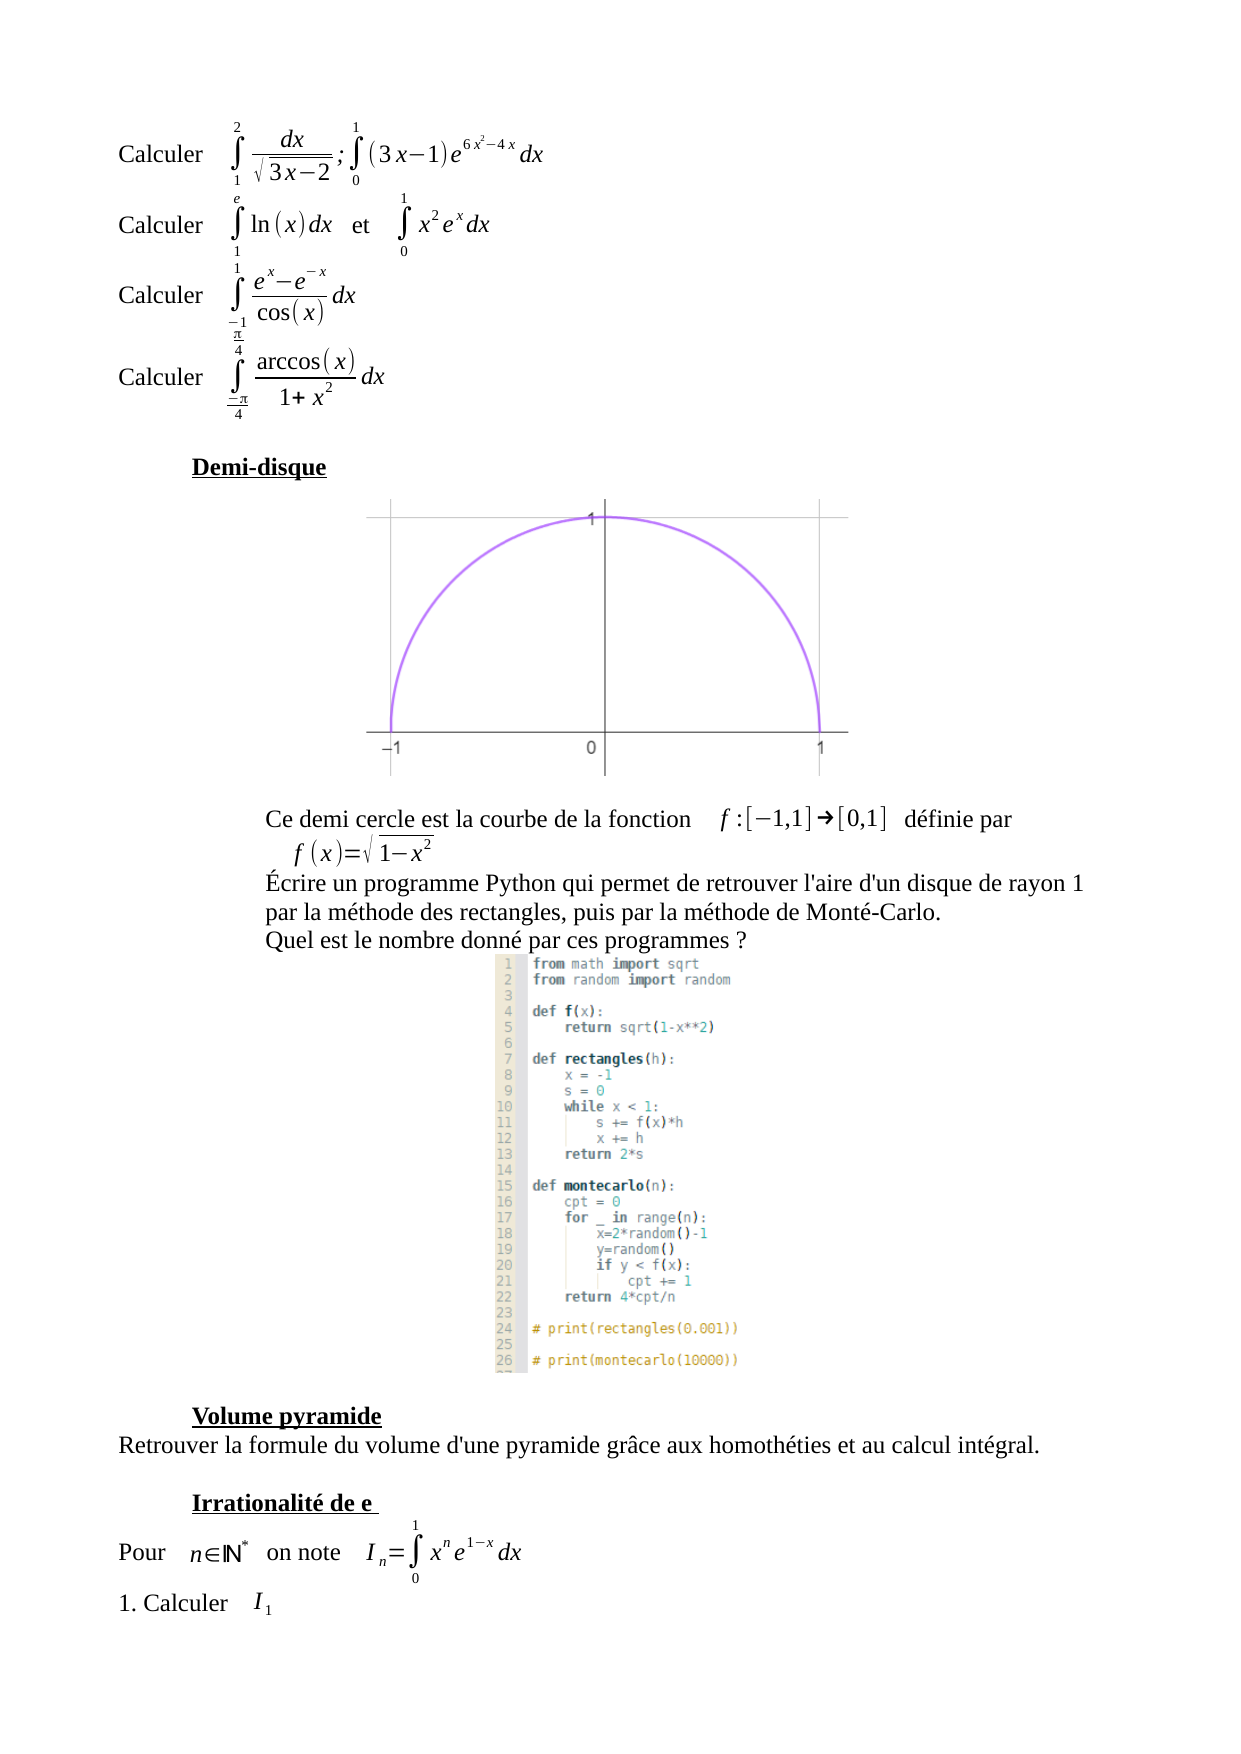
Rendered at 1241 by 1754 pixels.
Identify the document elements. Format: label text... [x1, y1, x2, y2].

text Écrire un programme Python qui permet de retrouver l'aire d'un disque de rayon 1 par la méthode des rectangles, puis par la méthode de Monté-Carlo. [118, 868, 1122, 926]
text Calculer [118, 330, 1122, 423]
picture [495, 954, 745, 1373]
text Ce demi cercle est la courbe de la fonction définie par [118, 804, 1122, 833]
text Pour on note [118, 1516, 1122, 1587]
text Demi-disque [118, 452, 1122, 480]
text Volume pyramide [118, 1401, 1122, 1430]
text 1. Calculer [118, 1587, 1122, 1619]
text Quel est le nombre donné par ces programmes ? [118, 926, 1122, 954]
text Calculer [118, 259, 1122, 330]
text Retrouver la formule du volume d'une pyramide grâce aux homothéties et au calcul intégral. [118, 1430, 1122, 1459]
picture [366, 499, 849, 776]
text Irrationalité de e [118, 1488, 1122, 1516]
text Calculer [118, 118, 1122, 189]
text Calculer et [118, 189, 1122, 259]
